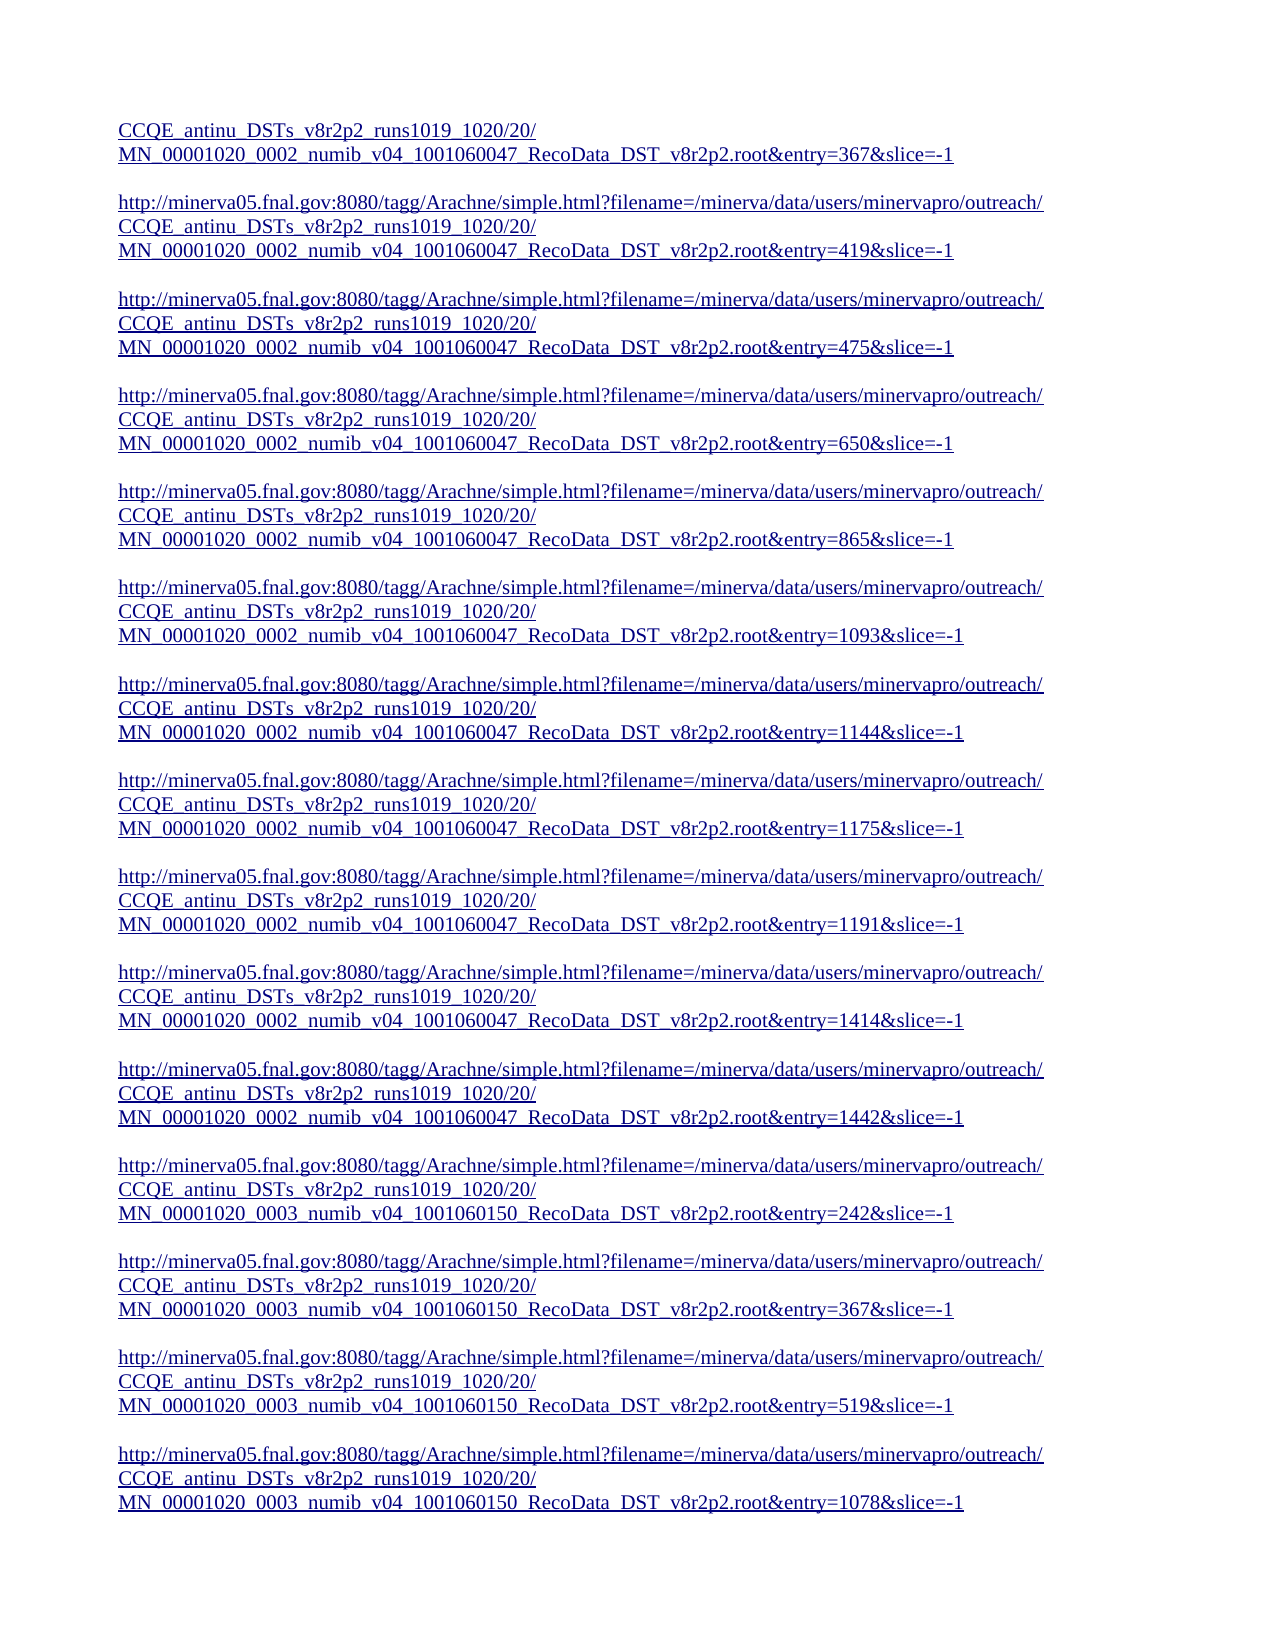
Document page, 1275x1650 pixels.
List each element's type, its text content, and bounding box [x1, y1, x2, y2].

text http://minerva05.fnal.gov:8080/tagg/Arachne/simple.html?filename=/minerva/data/users/minervapro/outreach/CCQE_antinu_DSTs_v8r2p2_runs1019_1020/20/MN_00001020_0002_numib_v04_1001060047_RecoData_DST_v8r2p2.root&entry=1414&slice=-1 [118, 960, 1157, 1032]
text http://minerva05.fnal.gov:8080/tagg/Arachne/simple.html?filename=/minerva/data/users/minervapro/outreach/CCQE_antinu_DSTs_v8r2p2_runs1019_1020/20/MN_00001020_0002_numib_v04_1001060047_RecoData_DST_v8r2p2.root&entry=865&slice=-1 [118, 479, 1157, 551]
text http://minerva05.fnal.gov:8080/tagg/Arachne/simple.html?filename=/minerva/data/users/minervapro/outreach/CCQE_antinu_DSTs_v8r2p2_runs1019_1020/20/MN_00001020_0002_numib_v04_1001060047_RecoData_DST_v8r2p2.root&entry=1191&slice=-1 [118, 864, 1157, 936]
text http://minerva05.fnal.gov:8080/tagg/Arachne/simple.html?filename=/minerva/data/users/minervapro/outreach/CCQE_antinu_DSTs_v8r2p2_runs1019_1020/20/MN_00001020_0002_numib_v04_1001060047_RecoData_DST_v8r2p2.root&entry=1144&slice=-1 [118, 672, 1157, 744]
text http://minerva05.fnal.gov:8080/tagg/Arachne/simple.html?filename=/minerva/data/users/minervapro/outreach/CCQE_antinu_DSTs_v8r2p2_runs1019_1020/20/MN_00001020_0002_numib_v04_1001060047_RecoData_DST_v8r2p2.root&entry=1093&slice=-1 [118, 575, 1157, 647]
text http://minerva05.fnal.gov:8080/tagg/Arachne/simple.html?filename=/minerva/data/users/minervapro/outreach/CCQE_antinu_DSTs_v8r2p2_runs1019_1020/20/MN_00001020_0003_numib_v04_1001060150_RecoData_DST_v8r2p2.root&entry=242&slice=-1 [118, 1153, 1157, 1225]
text CCQE_antinu_DSTs_v8r2p2_runs1019_1020/20/MN_00001020_0002_numib_v04_1001060047_RecoData_DST_v8r2p2.root&entry=367&slice=-1 [118, 118, 1157, 166]
text http://minerva05.fnal.gov:8080/tagg/Arachne/simple.html?filename=/minerva/data/users/minervapro/outreach/CCQE_antinu_DSTs_v8r2p2_runs1019_1020/20/MN_00001020_0002_numib_v04_1001060047_RecoData_DST_v8r2p2.root&entry=475&slice=-1 [118, 287, 1157, 359]
text http://minerva05.fnal.gov:8080/tagg/Arachne/simple.html?filename=/minerva/data/users/minervapro/outreach/CCQE_antinu_DSTs_v8r2p2_runs1019_1020/20/MN_00001020_0003_numib_v04_1001060150_RecoData_DST_v8r2p2.root&entry=367&slice=-1 [118, 1249, 1157, 1321]
text http://minerva05.fnal.gov:8080/tagg/Arachne/simple.html?filename=/minerva/data/users/minervapro/outreach/CCQE_antinu_DSTs_v8r2p2_runs1019_1020/20/MN_00001020_0003_numib_v04_1001060150_RecoData_DST_v8r2p2.root&entry=519&slice=-1 [118, 1345, 1157, 1417]
text http://minerva05.fnal.gov:8080/tagg/Arachne/simple.html?filename=/minerva/data/users/minervapro/outreach/CCQE_antinu_DSTs_v8r2p2_runs1019_1020/20/MN_00001020_0002_numib_v04_1001060047_RecoData_DST_v8r2p2.root&entry=1442&slice=-1 [118, 1057, 1157, 1129]
text http://minerva05.fnal.gov:8080/tagg/Arachne/simple.html?filename=/minerva/data/users/minervapro/outreach/CCQE_antinu_DSTs_v8r2p2_runs1019_1020/20/MN_00001020_0002_numib_v04_1001060047_RecoData_DST_v8r2p2.root&entry=650&slice=-1 [118, 383, 1157, 455]
text http://minerva05.fnal.gov:8080/tagg/Arachne/simple.html?filename=/minerva/data/users/minervapro/outreach/CCQE_antinu_DSTs_v8r2p2_runs1019_1020/20/MN_00001020_0003_numib_v04_1001060150_RecoData_DST_v8r2p2.root&entry=1078&slice=-1 [118, 1442, 1157, 1514]
text http://minerva05.fnal.gov:8080/tagg/Arachne/simple.html?filename=/minerva/data/users/minervapro/outreach/CCQE_antinu_DSTs_v8r2p2_runs1019_1020/20/MN_00001020_0002_numib_v04_1001060047_RecoData_DST_v8r2p2.root&entry=419&slice=-1 [118, 190, 1157, 262]
text http://minerva05.fnal.gov:8080/tagg/Arachne/simple.html?filename=/minerva/data/users/minervapro/outreach/CCQE_antinu_DSTs_v8r2p2_runs1019_1020/20/MN_00001020_0002_numib_v04_1001060047_RecoData_DST_v8r2p2.root&entry=1175&slice=-1 [118, 768, 1157, 840]
